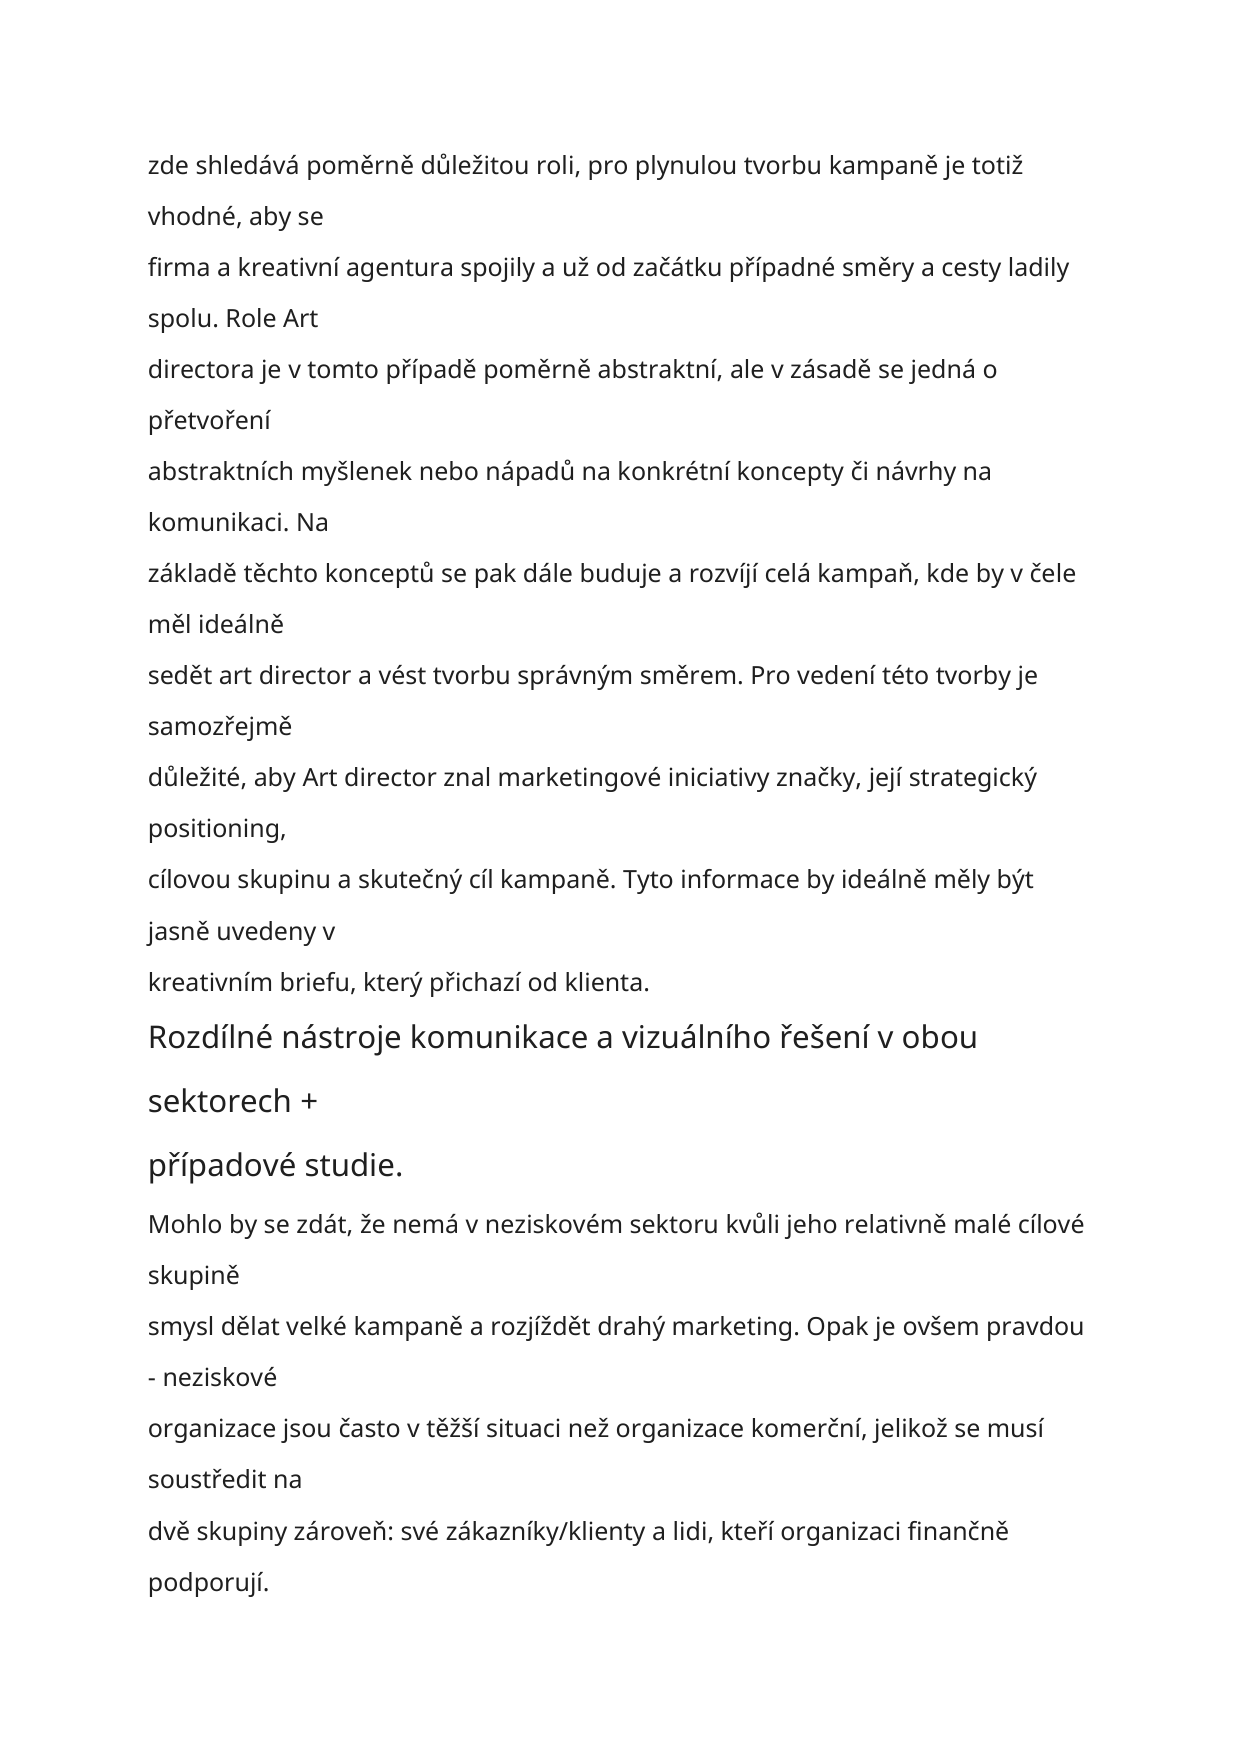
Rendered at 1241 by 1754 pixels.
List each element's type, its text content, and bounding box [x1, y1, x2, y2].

text dvě skupiny zároveň: své zákazníky/klienty a lidi, kteří organizaci finančně podporují. [148, 1513, 1093, 1598]
text případové studie. [148, 1143, 1093, 1186]
text directora je v tomto případě poměrně abstraktní, ale v zásadě se jedná o přetvoření [148, 352, 1093, 437]
text organizace jsou často v těžší situaci než organizace komerční, jelikož se musí soustředit na [148, 1411, 1093, 1496]
text smysl dělat velké kampaně a rozjíždět drahý marketing. Opak je ovšem pravdou - neziskové [148, 1309, 1093, 1394]
text cílovou skupinu a skutečný cíl kampaně. Tyto informace by ideálně měly být jasně uvedeny v [148, 862, 1093, 947]
text zde shledává poměrně důležitou roli, pro plynulou tvorbu kampaně je totiž vhodné, aby se [148, 148, 1093, 233]
text abstraktních myšlenek nebo nápadů na konkrétní koncepty či návrhy na komunikaci. Na [148, 454, 1093, 539]
text firma a kreativní agentura spojily a už od začátku případné směry a cesty ladily spolu. Role Art [148, 250, 1093, 335]
text sedět art director a vést tvorbu správným směrem. Pro vedení této tvorby je samozřejmě [148, 658, 1093, 743]
text důležité, aby Art director znal marketingové iniciativy značky, její strategický positioning, [148, 760, 1093, 845]
text Rozdílné nástroje komunikace a vizuálního řešení v obou sektorech + [148, 1015, 1093, 1122]
text Mohlo by se zdát, že nemá v neziskovém sektoru kvůli jeho relativně malé cílové skupině [148, 1207, 1093, 1292]
text kreativním briefu, který přichazí od klienta. [148, 964, 1093, 998]
text základě těchto konceptů se pak dále buduje a rozvíjí celá kampaň, kde by v čele měl ideálně [148, 556, 1093, 641]
